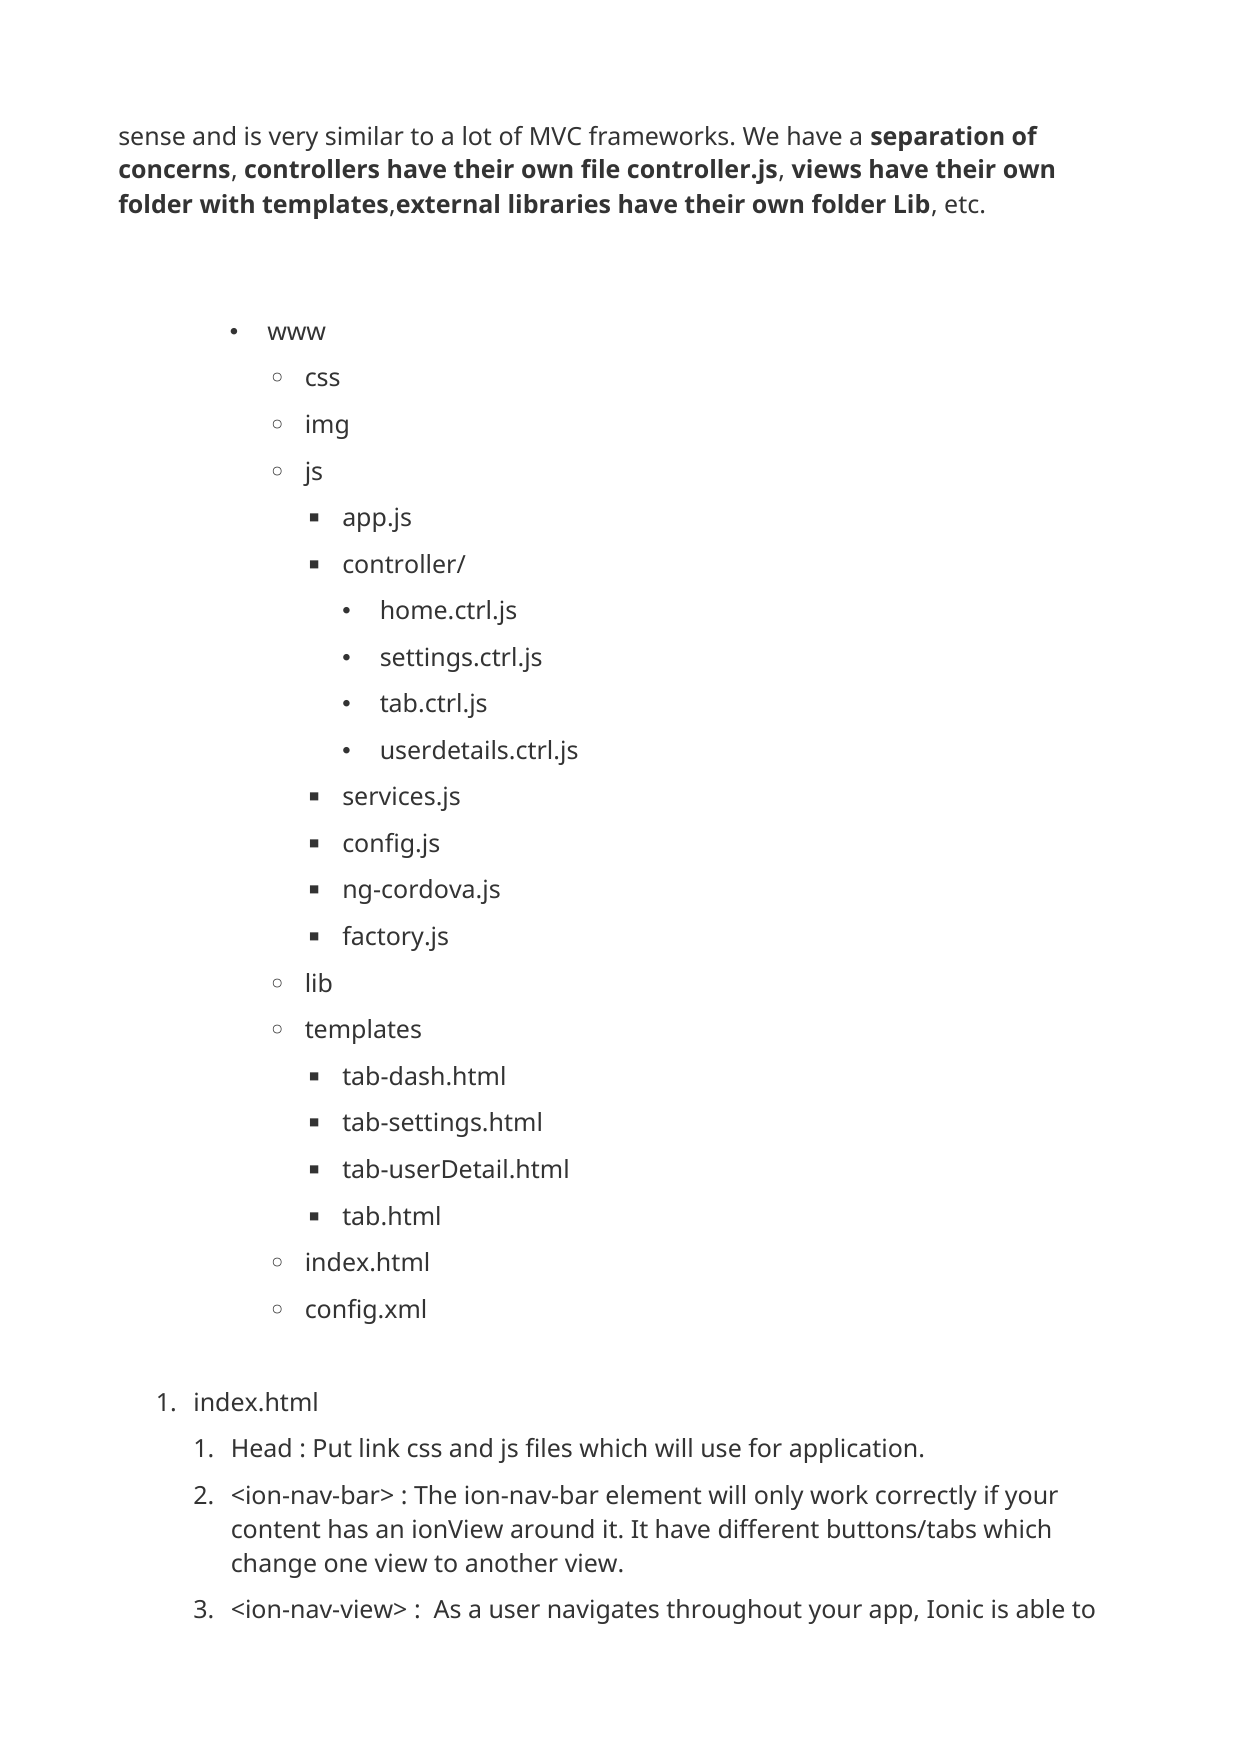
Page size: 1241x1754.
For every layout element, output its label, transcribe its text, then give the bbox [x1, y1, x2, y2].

list <ion-nav-view> : As a user navigates throughout your app, Ionic is able to [193, 1592, 1122, 1626]
list tab.html [304, 1198, 1122, 1232]
list factory.js [304, 919, 1122, 953]
list index.html [156, 1384, 1122, 1418]
list www [229, 313, 1122, 347]
list config.js [304, 826, 1122, 860]
text sense and is very similar to a lot of MVC frameworks. We have a separation of concerns, controllers have their own file controller.js, views have their own folder with templates,external libraries have their own folder Lib, etc. [118, 118, 1122, 220]
list tab-userDetail.html [304, 1152, 1122, 1186]
list controller/ [304, 546, 1122, 580]
list lib [267, 965, 1122, 999]
list js [267, 453, 1122, 487]
list tab-dash.html [304, 1058, 1122, 1092]
list settings.ctrl.js [342, 639, 1122, 673]
list templates [267, 1012, 1122, 1046]
list userdetails.ctrl.js [342, 732, 1122, 767]
list app.js [304, 500, 1122, 534]
list tab-settings.html [304, 1105, 1122, 1139]
list tab.ctrl.js [342, 686, 1122, 720]
list css [267, 360, 1122, 394]
list Head : Put link css and js files which will use for application. [193, 1431, 1122, 1465]
list home.ctrl.js [342, 593, 1122, 627]
list config.xml [267, 1291, 1122, 1325]
list <ion-nav-bar> : The ion-nav-bar element will only work correctly if your content has an ionView around it. It have different buttons/tabs which change one view to another view. [193, 1477, 1122, 1580]
list ng-cordova.js [304, 872, 1122, 906]
list index.html [267, 1245, 1122, 1279]
list img [267, 407, 1122, 441]
list services.js [304, 779, 1122, 813]
